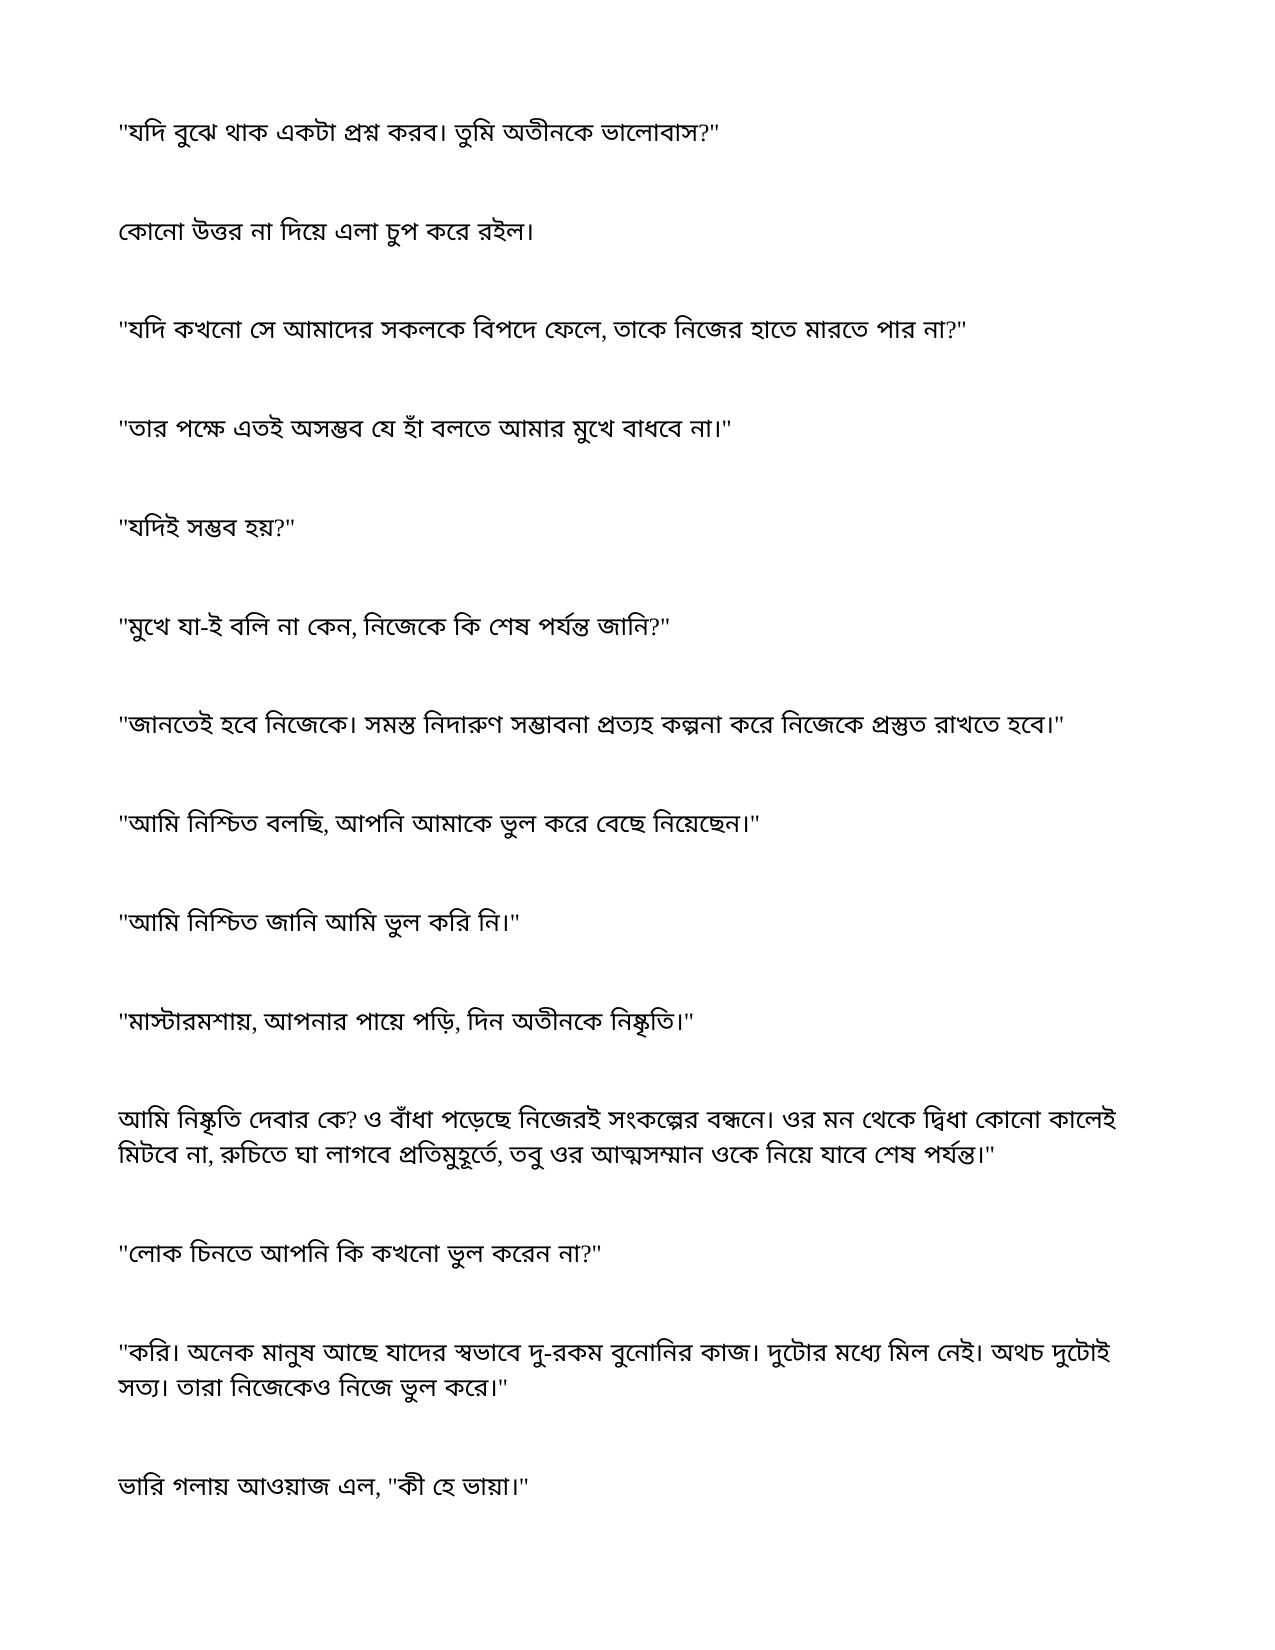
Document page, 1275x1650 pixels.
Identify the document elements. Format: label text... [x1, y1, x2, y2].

text "আমি নিশ্চিত জানি আমি ভুল করি নি।" [118, 908, 1157, 937]
text "জানতেই হবে নিজেকে। সমস্ত নিদারুণ সম্ভাবনা প্রত্যহ কল্পনা করে নিজেকে প্রস্তুত রাখতে হবে।" [118, 711, 1157, 740]
text "মুখে যা-ই বলি না কেন, নিজেকে কি শেষ পর্যন্ত জানি?" [118, 612, 1157, 641]
text কোনো উত্তর না দিয়ে এলা চুপ করে রইল। [118, 217, 1157, 246]
text "আমি নিশ্চিত বলছি, আপনি আমাকে ভুল করে বেছে নিয়েছেন।" [118, 809, 1157, 838]
text "তার পক্ষে এতই অসম্ভব যে হাঁ বলতে আমার মুখে বাধবে না।" [118, 414, 1157, 443]
text "যদি কখনো সে আমাদের সকলকে বিপদে ফেলে, তাকে নিজের হাতে মারতে পার না?" [118, 316, 1157, 345]
text "লোক চিনতে আপনি কি কখনো ভুল করেন না?" [118, 1239, 1157, 1269]
text "যদি বুঝে থাক একটা প্রশ্ন করব। তুমি অতীনকে ভালোবাস?" [118, 118, 1157, 147]
text আমি নিষ্কৃতি দেবার কে? ও বাঁধা পড়েছে নিজেরই সংকল্পের বন্ধনে। ওর মন থেকে দ্বিধা কোনো কালেই মিটবে না, রুচিতে ঘা লাগবে প্রতিমুহূর্তে, তবু ওর আত্মসম্মান ওকে নিয়ে যাবে শেষ পর্যন্ত।" [118, 1106, 1157, 1170]
text "মাস্টারমশায়, আপনার পায়ে পড়ি, দিন অতীনকে নিষ্কৃতি।" [639, 1007, 1157, 1036]
text "করি। অনেক মানুষ আছে যাদের স্বভাবে দু-রকম বুনোনির কাজ। দুটোর মধ্যে মিল নেই। অথচ দুটোই সত্য। তারা নিজেকেও নিজে ভুল করে।" [118, 1338, 1157, 1402]
text "মাস্টারমশায়, আপনার পায়ে পড়ি, দিন অতীনকে নিষ্কৃতি।" [118, 1007, 641, 1036]
text ভারি গলায় আওয়াজ এল, "কী হে ভায়া।" [118, 1472, 1157, 1501]
text "যদিই সম্ভব হয়?" [118, 513, 1157, 542]
